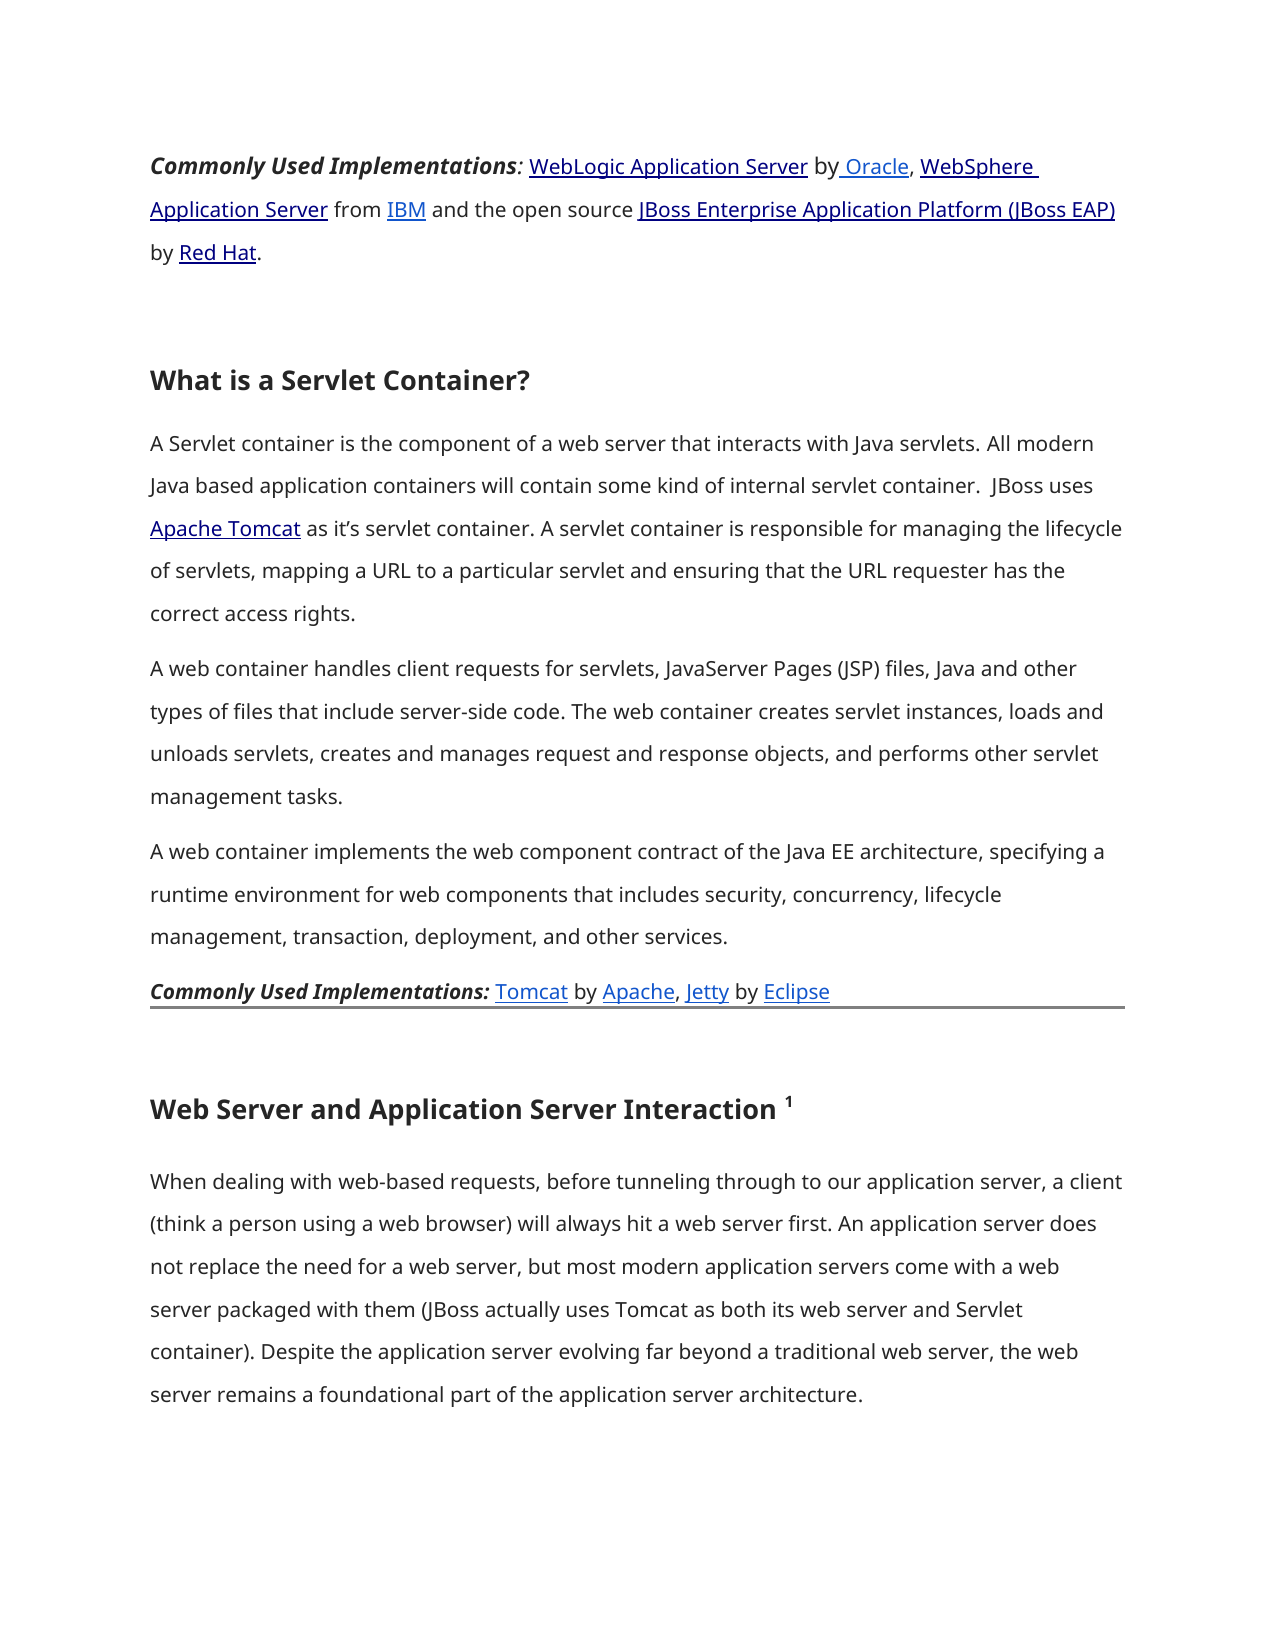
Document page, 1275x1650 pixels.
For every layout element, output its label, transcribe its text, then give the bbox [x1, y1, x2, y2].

text A web container implements the web component contract of the Java EE architecture, specifying a runtime environment for web components that includes security, concurrency, lifecycle management, transaction, deployment, and other services. [150, 837, 1125, 951]
text When dealing with web-based requests, before tunneling through to our application server, a client (think a person using a web browser) will always hit a web server first. An application server does not replace the need for a web server, but most modern application servers come with a web server packaged with them (JBoss actually uses Tomcat as both its web server and Servlet container). Despite the application server evolving far beyond a traditional web server, the web server remains a foundational part of the application server architecture. [150, 1167, 1125, 1408]
text A web container handles client requests for servlets, JavaServer Pages (JSP) files, Java and other types of files that include server-side code. The web container creates servlet instances, loads and unloads servlets, creates and manages request and response objects, and performs other servlet management tasks. [150, 654, 1125, 811]
text A Servlet container is the component of a web server that interacts with Java servlets. All modern Java based application containers will contain some kind of internal servlet container. JBoss uses Apache Tomcat as it’s servlet container. A servlet container is responsible for managing the lifecycle of servlets, mapping a URL to a particular servlet and ensuring that the URL requester has the correct access rights. [150, 429, 1125, 628]
subtitle Web Server and Application Server Interaction 1 [793, 1091, 1125, 1128]
subtitle What is a Servlet Container? [530, 361, 1125, 398]
text Commonly Used Implementations: WebLogic Application Server by Oracle, WebSphere Application Server from IBM and the open source JBoss Enterprise Application Platform (JBoss EAP) by Red Hat. [150, 150, 1125, 266]
text Commonly Used Implementations: Tomcat by Apache, Jetty by Eclipse [150, 977, 1125, 1006]
